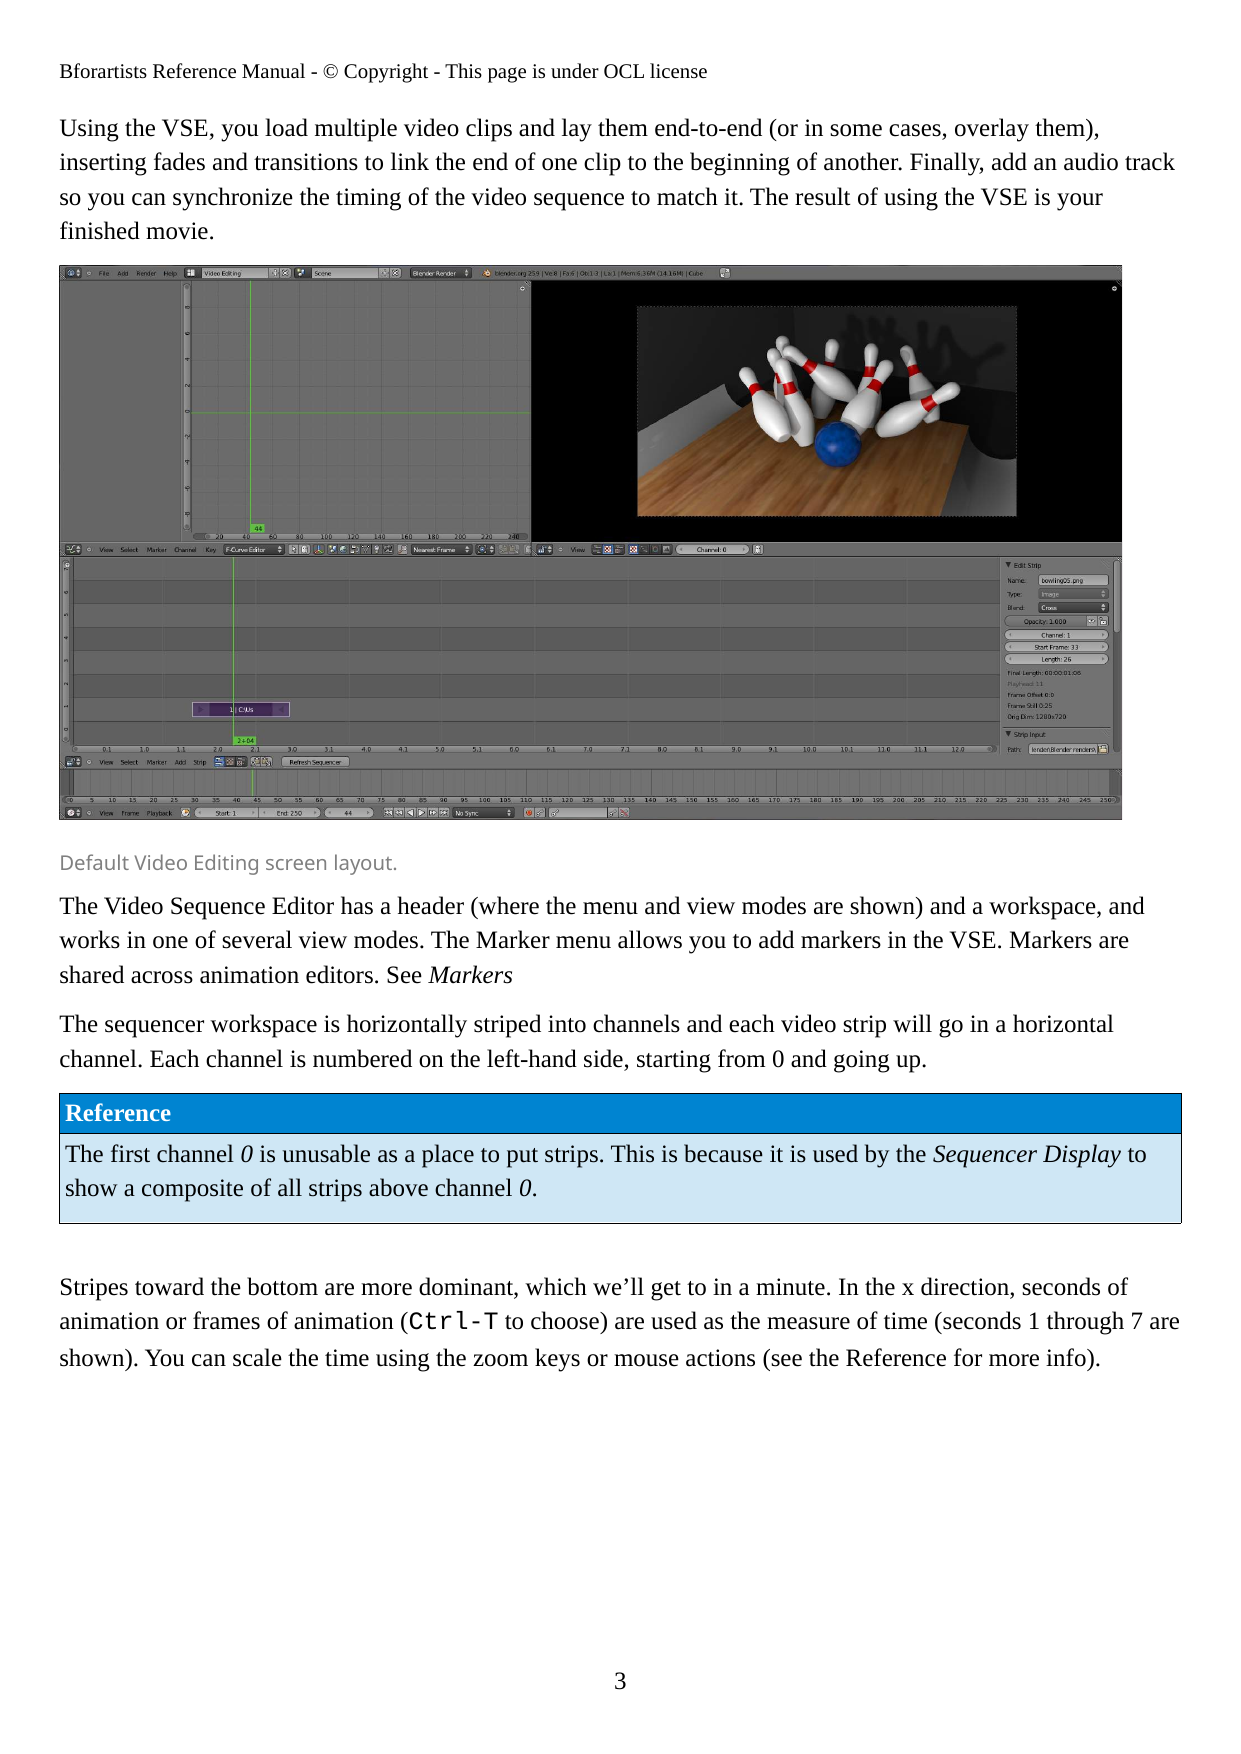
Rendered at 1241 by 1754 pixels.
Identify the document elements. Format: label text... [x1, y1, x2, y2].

text Using the VSE, you load multiple video clips and lay them end-to-end (or in some cases, overlay them), inserting fades and transitions to link the end of one clip to the beginning of another. Finally, add an audio track so you can synchronize the timing of the video sequence to match it. The result of using the VSE is your finished movie. [59, 113, 1181, 245]
picture [59, 265, 1123, 820]
table_header Reference [60, 1094, 1181, 1133]
text The sequencer workspace is horizontally striped into channels and each video strip will go in a horizontal channel. Each channel is numbered on the left-hand side, starting from 0 and going up. [59, 1009, 1181, 1072]
table_cell The first channel 0 is unusable as a place to put strips. This is because it is used by the Sequencer Display to show a composite of all strips above channel 0. [60, 1134, 1181, 1222]
text Stripes toward the bottom are more dominant, which we’ll get to in a minute. In the x direction, seconds of animation or frames of animation (Ctrl-T to choose) are used as the measure of time (seconds 1 through 7 are shown). You can scale the time using the zoom keys or mouse actions (see the Reference for more info). [59, 1272, 1181, 1371]
text The Video Sequence Editor has a header (where the menu and view modes are shown) and a workspace, and works in one of several view modes. The Marker menu allows you to add markers in the VSE. Markers are shared across animation editors. See Markers [59, 891, 1181, 989]
text Default Video Editing screen layout. [59, 845, 1181, 877]
